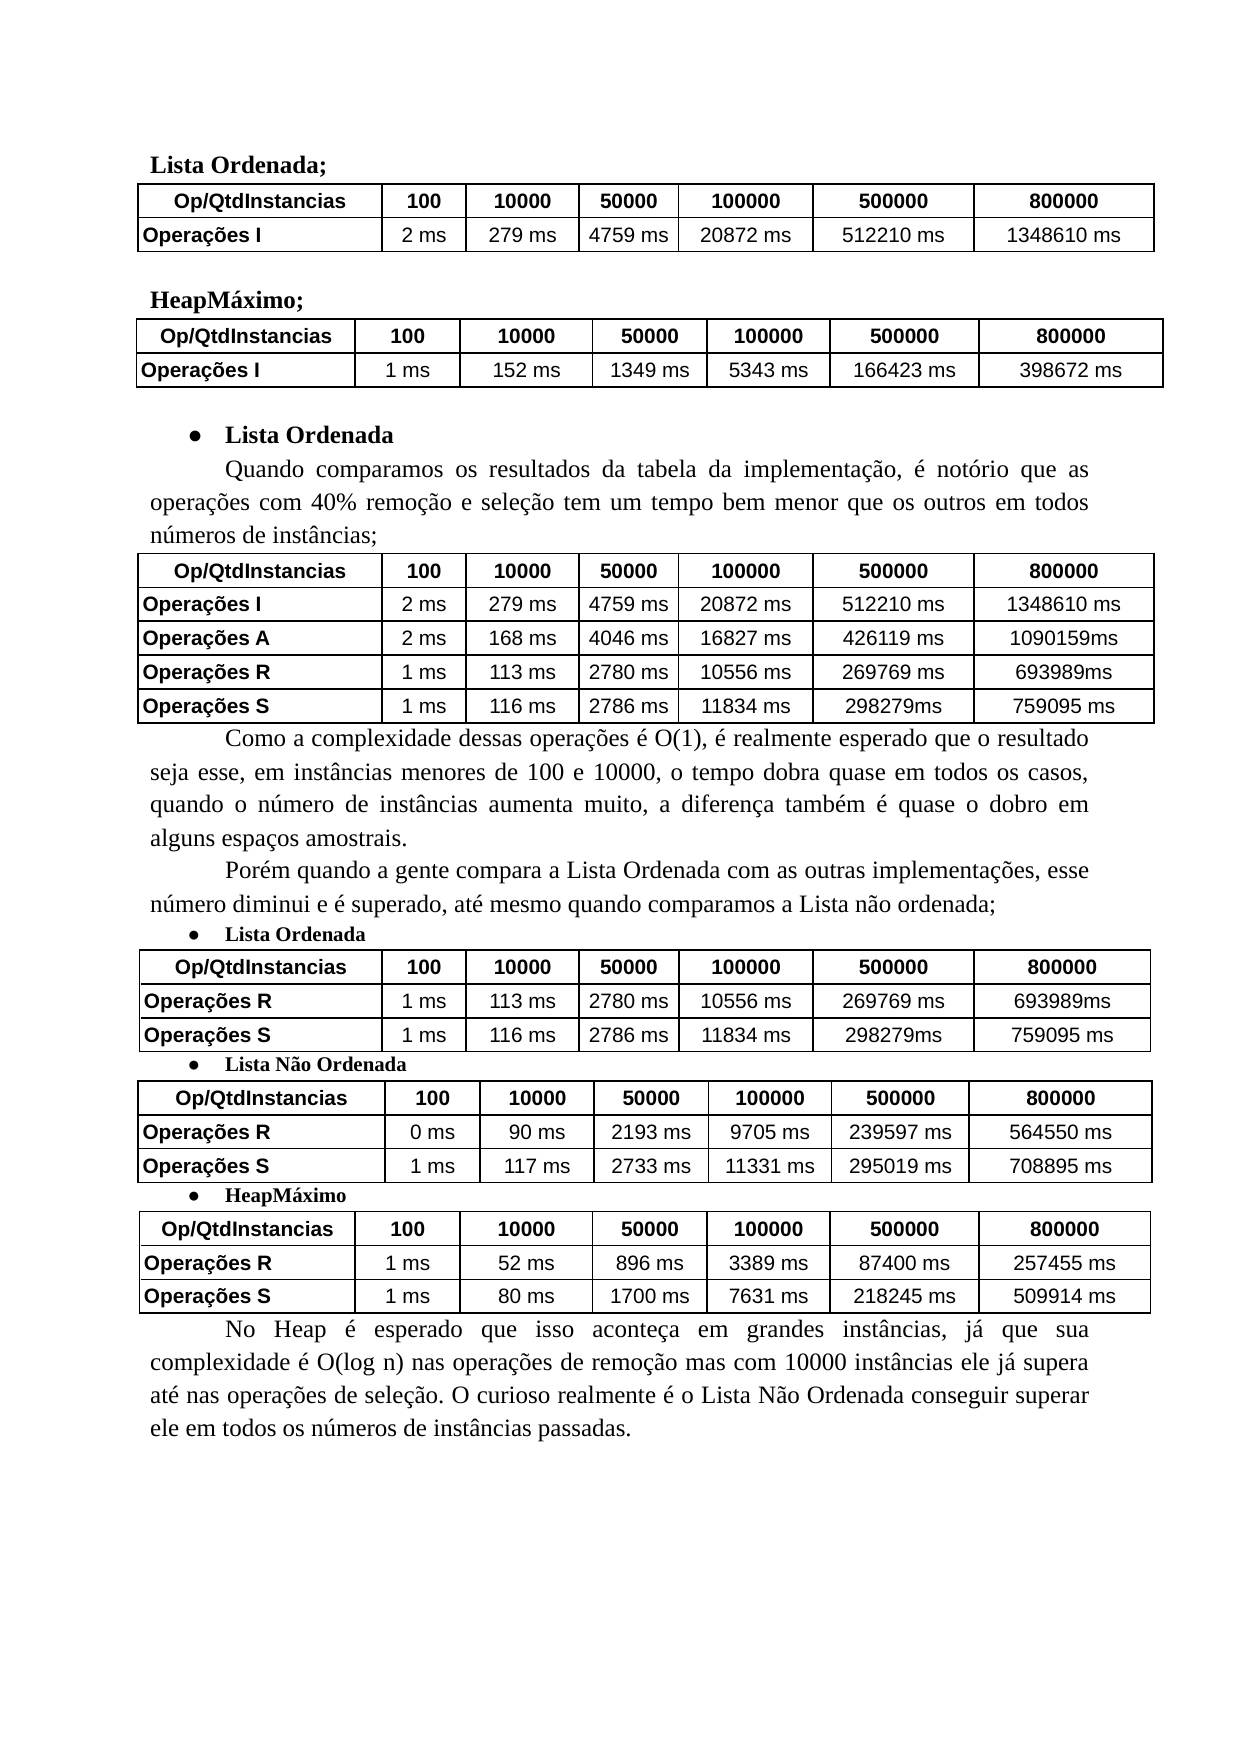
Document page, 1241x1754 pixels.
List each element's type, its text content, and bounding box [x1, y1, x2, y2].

table_header 10000 [467, 554, 578, 587]
table_cell 20872 ms [679, 588, 812, 620]
table_cell 1700 ms [593, 1280, 706, 1312]
table_cell 1 ms [383, 690, 465, 722]
table_header 10000 [461, 1212, 592, 1244]
table_cell 509914 ms [980, 1280, 1150, 1312]
table_cell 512210 ms [814, 588, 973, 620]
text HeapMáximo; [150, 285, 1090, 314]
table_cell 2733 ms [595, 1149, 708, 1182]
table_cell Operações I [139, 218, 381, 251]
table_header 100000 [709, 1082, 831, 1114]
table_cell 5343 ms [708, 354, 829, 386]
text Lista Ordenada; [150, 150, 1090, 179]
table_cell 16827 ms [679, 622, 812, 654]
table_cell 2786 ms [580, 1019, 678, 1051]
table_header 100 [383, 951, 465, 983]
table_header 800000 [975, 951, 1150, 983]
table_cell Operações S [139, 1149, 384, 1182]
table_cell 152 ms [461, 354, 592, 386]
table_cell 426119 ms [814, 622, 973, 654]
table_cell 52 ms [461, 1246, 592, 1278]
table_cell Operações R [139, 1116, 384, 1148]
text Como a complexidade dessas operações é O(1), é realmente esperado que o resultado seja esse, em instâncias menores de 100 e 10000, o tempo dobra quase em todos os casos, quando o número de instâncias aumenta muito, a diferença também é quase o dobro em alguns espaços amostrais. [150, 724, 1090, 851]
table_header Op/QtdInstancias [137, 320, 354, 352]
table_cell 0 ms [386, 1116, 479, 1148]
table_header 100000 [680, 951, 812, 983]
table_cell Operações R [140, 1246, 354, 1278]
text Quando comparamos os resultados da tabela da implementação, é notório que as operações com 40% remoção e seleção tem um tempo bem menor que os outros em todos números de instâncias; [150, 454, 1090, 548]
table_cell 2780 ms [580, 985, 678, 1017]
table_header 10000 [467, 951, 578, 983]
table_header 10000 [467, 185, 578, 217]
table_cell 4759 ms [580, 588, 678, 620]
table_cell 1 ms [383, 1019, 465, 1051]
table_header 800000 [980, 320, 1162, 352]
table_header 50000 [593, 1212, 706, 1244]
table_cell 896 ms [593, 1246, 706, 1278]
table_header 50000 [593, 320, 706, 352]
table_cell 298279ms [814, 1019, 973, 1051]
table_cell 279 ms [467, 588, 578, 620]
table_cell 1349 ms [593, 354, 706, 386]
list Lista Ordenada [187, 922, 1090, 946]
table_cell 2786 ms [580, 690, 678, 722]
table_header 500000 [814, 951, 973, 983]
table_cell 7631 ms [708, 1280, 829, 1312]
table_cell 708895 ms [970, 1149, 1151, 1182]
table_header 800000 [970, 1082, 1151, 1114]
table_header 10000 [461, 320, 592, 352]
table_cell 295019 ms [832, 1149, 968, 1182]
table_header 800000 [975, 185, 1153, 217]
table_cell Operações I [139, 588, 381, 620]
table_cell 1090159ms [975, 622, 1153, 654]
table_header 100 [386, 1082, 479, 1114]
table_cell 80 ms [461, 1280, 592, 1312]
table_cell 90 ms [481, 1116, 593, 1148]
table_cell 2 ms [383, 588, 465, 620]
table_cell 512210 ms [814, 218, 973, 251]
table_cell 2 ms [383, 622, 465, 654]
table_cell Operações S [139, 690, 381, 722]
table_cell 279 ms [467, 218, 578, 251]
table_header 10000 [481, 1082, 593, 1114]
table_cell 4759 ms [580, 218, 678, 251]
table_cell 2780 ms [580, 656, 678, 688]
table_cell Operações A [139, 622, 381, 654]
table_header 500000 [814, 185, 973, 217]
table_header 800000 [980, 1212, 1150, 1244]
table_cell 1348610 ms [975, 588, 1153, 620]
table_cell Operações R [140, 984, 381, 1017]
table_cell 1 ms [383, 656, 465, 688]
table_header 50000 [580, 185, 678, 217]
table_cell 1348610 ms [975, 218, 1153, 251]
table_cell 10556 ms [679, 656, 812, 688]
table_cell 239597 ms [832, 1116, 968, 1148]
table_cell 693989ms [975, 985, 1150, 1017]
table_cell 218245 ms [831, 1280, 978, 1312]
table_cell 168 ms [467, 622, 578, 654]
table_header 100000 [679, 185, 812, 217]
table_header 50000 [595, 1082, 708, 1114]
table_cell 87400 ms [831, 1246, 978, 1278]
table_cell Operações S [140, 1280, 354, 1312]
table_cell 11834 ms [679, 690, 812, 722]
table_cell 1 ms [386, 1149, 479, 1182]
table_cell 693989ms [975, 656, 1153, 688]
table_cell 11834 ms [680, 1019, 812, 1051]
table_cell 113 ms [467, 656, 578, 688]
table_header 100000 [708, 320, 829, 352]
table_header 500000 [832, 1082, 968, 1114]
table_cell 113 ms [467, 985, 578, 1017]
table_header 500000 [831, 1212, 978, 1244]
table_cell 116 ms [467, 690, 578, 722]
table_cell 269769 ms [814, 985, 973, 1017]
table_header Op/QtdInstancias [139, 1082, 384, 1114]
table_cell 257455 ms [980, 1246, 1150, 1278]
table_header Op/QtdInstancias [139, 554, 381, 587]
table_header 500000 [814, 554, 973, 587]
table_header 100 [356, 1212, 459, 1244]
table_cell 2 ms [383, 218, 465, 251]
table_header 100000 [679, 554, 812, 587]
table_header Op/QtdInstancias [140, 951, 381, 983]
table_cell 1 ms [356, 1280, 459, 1312]
table_cell 269769 ms [814, 656, 973, 688]
text No Heap é esperado que isso aconteça em grandes instâncias, já que sua complexidade é O(log n) nas operações de remoção mas com 10000 instâncias ele já supera até nas operações de seleção. O curioso realmente é o Lista Não Ordenada conseguir superar ele em todos os números de instâncias passadas. [150, 1314, 1090, 1442]
table_cell 759095 ms [975, 690, 1153, 722]
table_header 500000 [831, 320, 978, 352]
table_cell 759095 ms [975, 1019, 1150, 1051]
table_cell 1 ms [356, 1246, 459, 1278]
list HeapMáximo [187, 1183, 1090, 1207]
table_header Op/QtdInstancias [140, 1212, 354, 1244]
table_header Op/QtdInstancias [139, 185, 381, 217]
table_cell 2193 ms [595, 1116, 708, 1148]
table_header 100 [383, 554, 465, 587]
table_cell 3389 ms [708, 1246, 829, 1278]
table_cell 4046 ms [580, 622, 678, 654]
table_cell 9705 ms [709, 1116, 831, 1148]
table_cell 398672 ms [980, 354, 1162, 386]
table_cell Operações R [139, 656, 381, 688]
table_cell 117 ms [481, 1149, 593, 1182]
table_header 50000 [580, 951, 678, 983]
table_header 800000 [975, 554, 1153, 587]
table_cell 166423 ms [831, 354, 978, 386]
table_cell 298279ms [814, 690, 973, 722]
table_cell Operações I [137, 354, 354, 386]
table_cell 1 ms [356, 354, 459, 386]
table_cell Operações S [140, 1018, 381, 1051]
table_cell 116 ms [467, 1019, 578, 1051]
table_header 50000 [580, 554, 678, 587]
list Lista Não Ordenada [187, 1052, 1090, 1076]
table_cell 20872 ms [679, 218, 812, 251]
table_cell 10556 ms [680, 985, 812, 1017]
list Lista Ordenada [187, 421, 1090, 449]
text Porém quando a gente compara a Lista Ordenada com as outras implementações, esse número diminui e é superado, até mesmo quando comparamos a Lista não ordenada; [150, 856, 1090, 917]
table_cell 1 ms [383, 985, 465, 1017]
table_header 100 [356, 320, 459, 352]
table_header 100 [383, 185, 465, 217]
table_header 100000 [708, 1212, 829, 1244]
table_cell 11331 ms [709, 1149, 831, 1182]
table_cell 564550 ms [970, 1116, 1151, 1148]
